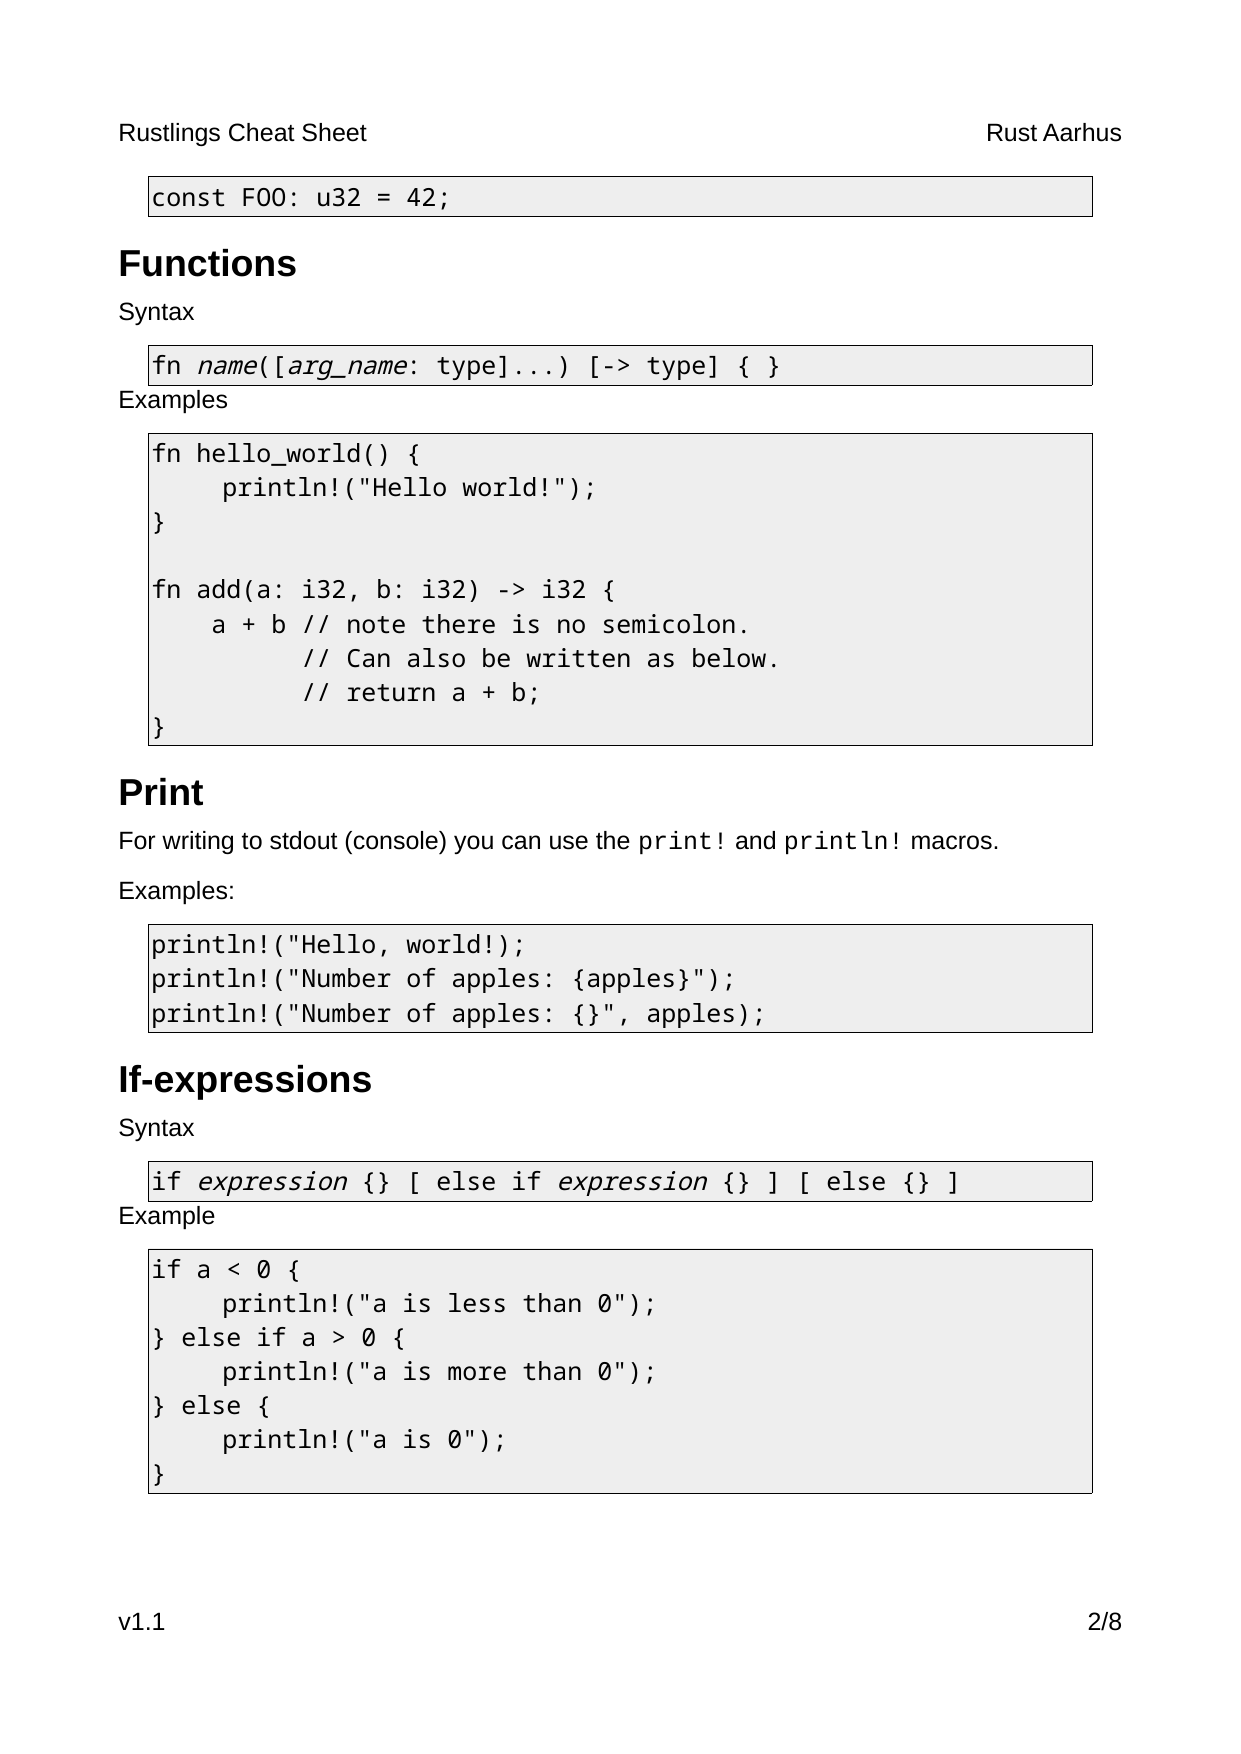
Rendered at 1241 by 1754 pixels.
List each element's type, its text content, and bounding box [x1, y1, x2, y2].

text println!("a is 0"); [149, 1419, 1092, 1453]
text println!("Number of apples: {}", apples); [149, 992, 1092, 1032]
text } [149, 705, 1092, 745]
text println!("a is more than 0"); [149, 1351, 1092, 1385]
text } else if a > 0 { [149, 1317, 1092, 1351]
text println!("Hello, world!); [149, 925, 1092, 958]
text Example [118, 1201, 1122, 1230]
text } [149, 501, 1092, 535]
text Examples: [118, 876, 1122, 905]
text fn add(a: i32, b: i32) -> i32 { [149, 569, 1092, 603]
text } else { [149, 1385, 1092, 1419]
text Syntax [118, 297, 1122, 326]
text fn name([arg_name: type]...) [-> type] { } [149, 346, 1092, 385]
text if expression {} [ else if expression {} ] [ else {} ] [149, 1162, 1092, 1201]
text const FOO: u32 = 42; [149, 177, 1092, 216]
text Syntax [118, 1113, 1122, 1142]
text } [149, 1453, 1092, 1493]
text a + b // note there is no semicolon. [149, 603, 1092, 637]
text println!("Hello world!"); [149, 467, 1092, 501]
subtitle Functions [118, 242, 1122, 285]
text fn hello_world() { [149, 434, 1092, 467]
text For writing to stdout (console) you can use the print! and println! macros. [118, 826, 1122, 857]
text println!("Number of apples: {apples}"); [149, 958, 1092, 992]
text println!("a is less than 0"); [149, 1283, 1092, 1317]
subtitle Print [118, 771, 1122, 814]
text if a < 0 { [149, 1250, 1092, 1283]
text // Can also be written as below. [149, 637, 1092, 671]
text Examples [118, 385, 1122, 414]
text // return a + b; [149, 671, 1092, 705]
subtitle If-expressions [118, 1057, 1122, 1101]
